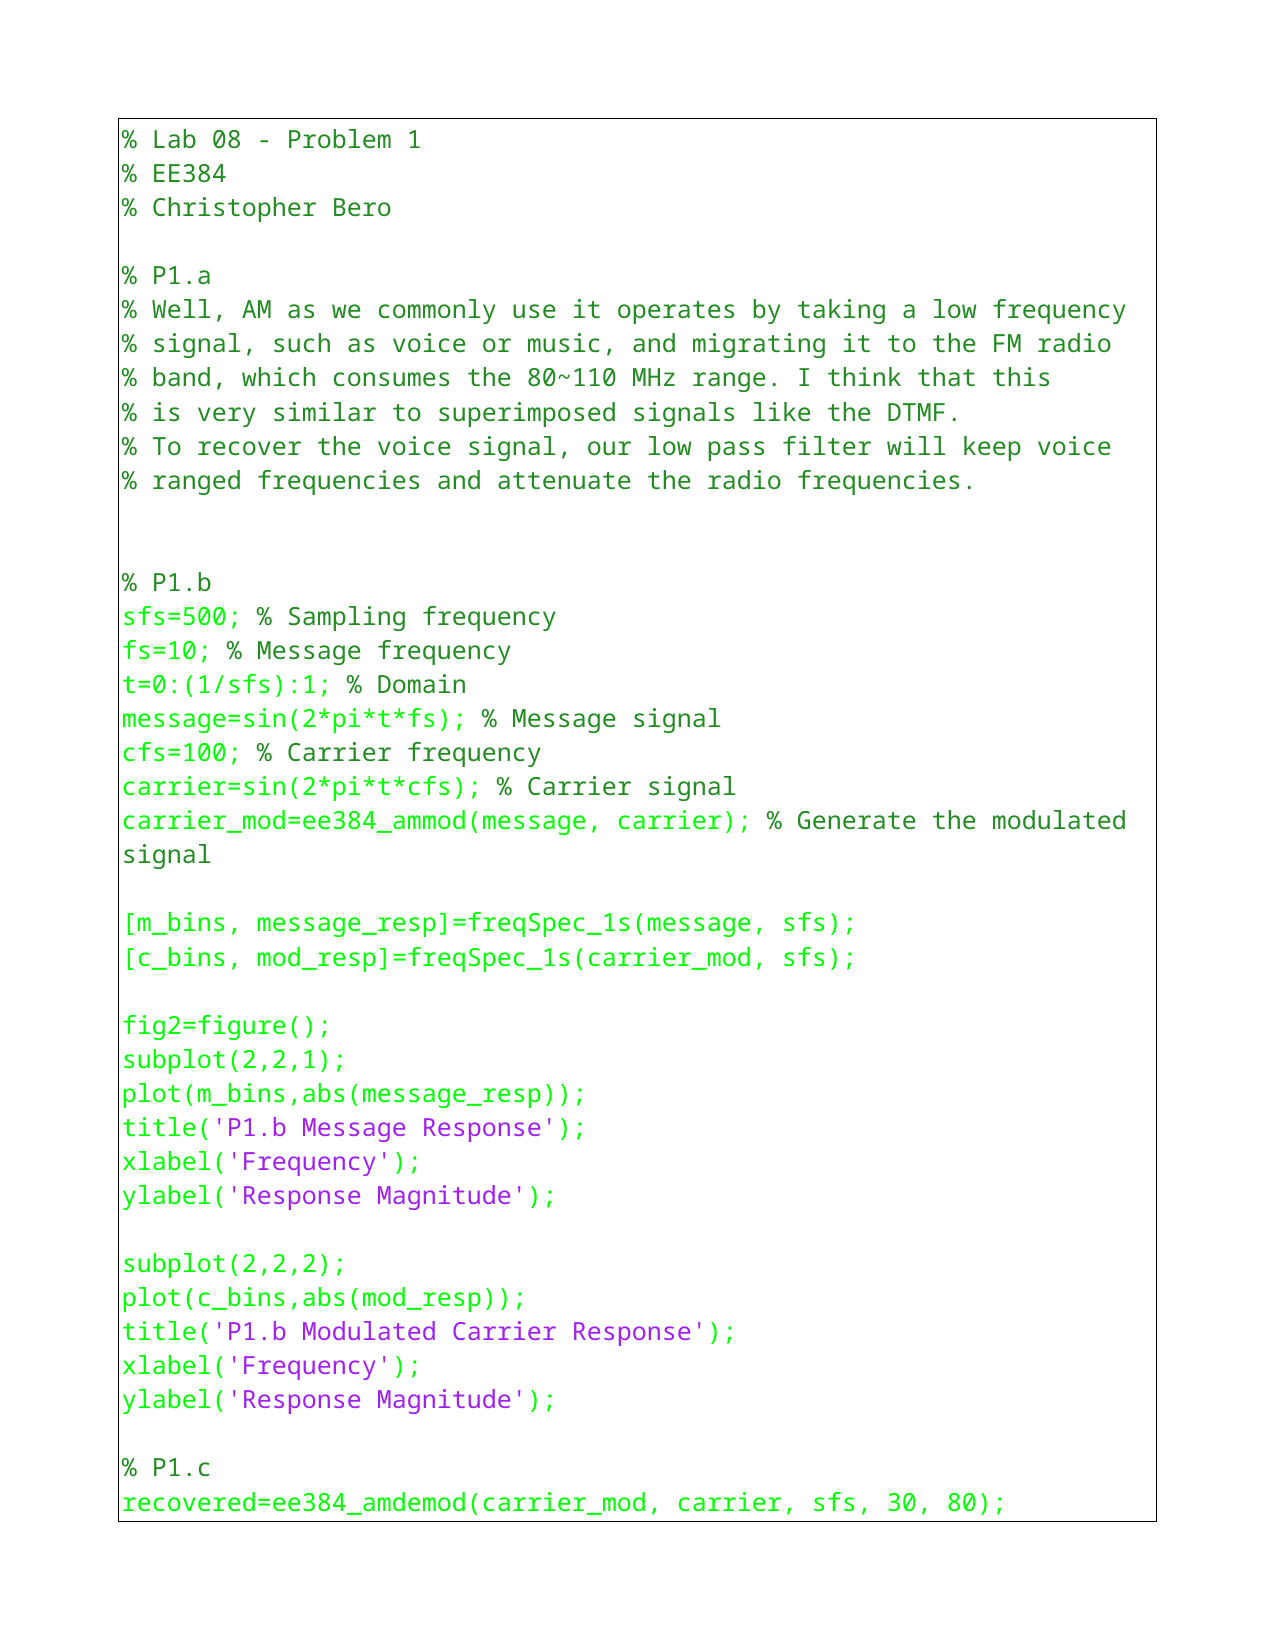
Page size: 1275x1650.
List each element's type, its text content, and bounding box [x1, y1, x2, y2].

text % P1.a [119, 254, 1156, 288]
text xlabel('Frequency'); [119, 1344, 1156, 1378]
text [c_bins, mod_resp]=freqSpec_1s(carrier_mod, sfs); [119, 936, 1156, 973]
text title('P1.b Message Response'); [119, 1106, 1156, 1140]
text fs=10; % Message frequency [119, 629, 1156, 663]
text [m_bins, message_resp]=freqSpec_1s(message, sfs); [119, 902, 1156, 936]
text subplot(2,2,1); [119, 1038, 1156, 1072]
text % is very similar to superimposed signals like the DTMF. [119, 391, 1156, 425]
text % EE384 [119, 152, 1156, 186]
text ylabel('Response Magnitude'); [119, 1174, 1156, 1212]
text % ranged frequencies and attenuate the radio frequencies. [119, 459, 1156, 496]
text title('P1.b Modulated Carrier Response'); [119, 1310, 1156, 1344]
text % P1.b [119, 561, 1156, 595]
text plot(m_bins,abs(message_resp)); [119, 1072, 1156, 1106]
text cfs=100; % Carrier frequency [119, 731, 1156, 765]
text subplot(2,2,2); [119, 1242, 1156, 1276]
text carrier_mod=ee384_ammod(message, carrier); % Generate the modulated signal [119, 799, 1156, 871]
text % Lab 08 - Problem 1 [119, 119, 1156, 152]
text % P1.c [119, 1447, 1156, 1481]
text t=0:(1/sfs):1; % Domain [119, 663, 1156, 697]
text ylabel('Response Magnitude'); [119, 1378, 1156, 1416]
text plot(c_bins,abs(mod_resp)); [119, 1276, 1156, 1310]
text % To recover the voice signal, our low pass filter will keep voice [119, 425, 1156, 459]
text fig2=figure(); [119, 1004, 1156, 1038]
text % Christopher Bero [119, 186, 1156, 224]
text recovered=ee384_amdemod(carrier_mod, carrier, sfs, 30, 80); [119, 1481, 1156, 1521]
text % Well, AM as we commonly use it operates by taking a low frequency [119, 288, 1156, 322]
text % band, which consumes the 80~110 MHz range. I think that this [119, 357, 1156, 391]
text % signal, such as voice or music, and migrating it to the FM radio [119, 322, 1156, 357]
text message=sin(2*pi*t*fs); % Message signal [119, 697, 1156, 731]
text carrier=sin(2*pi*t*cfs); % Carrier signal [119, 765, 1156, 799]
text xlabel('Frequency'); [119, 1140, 1156, 1174]
text sfs=500; % Sampling frequency [119, 595, 1156, 629]
